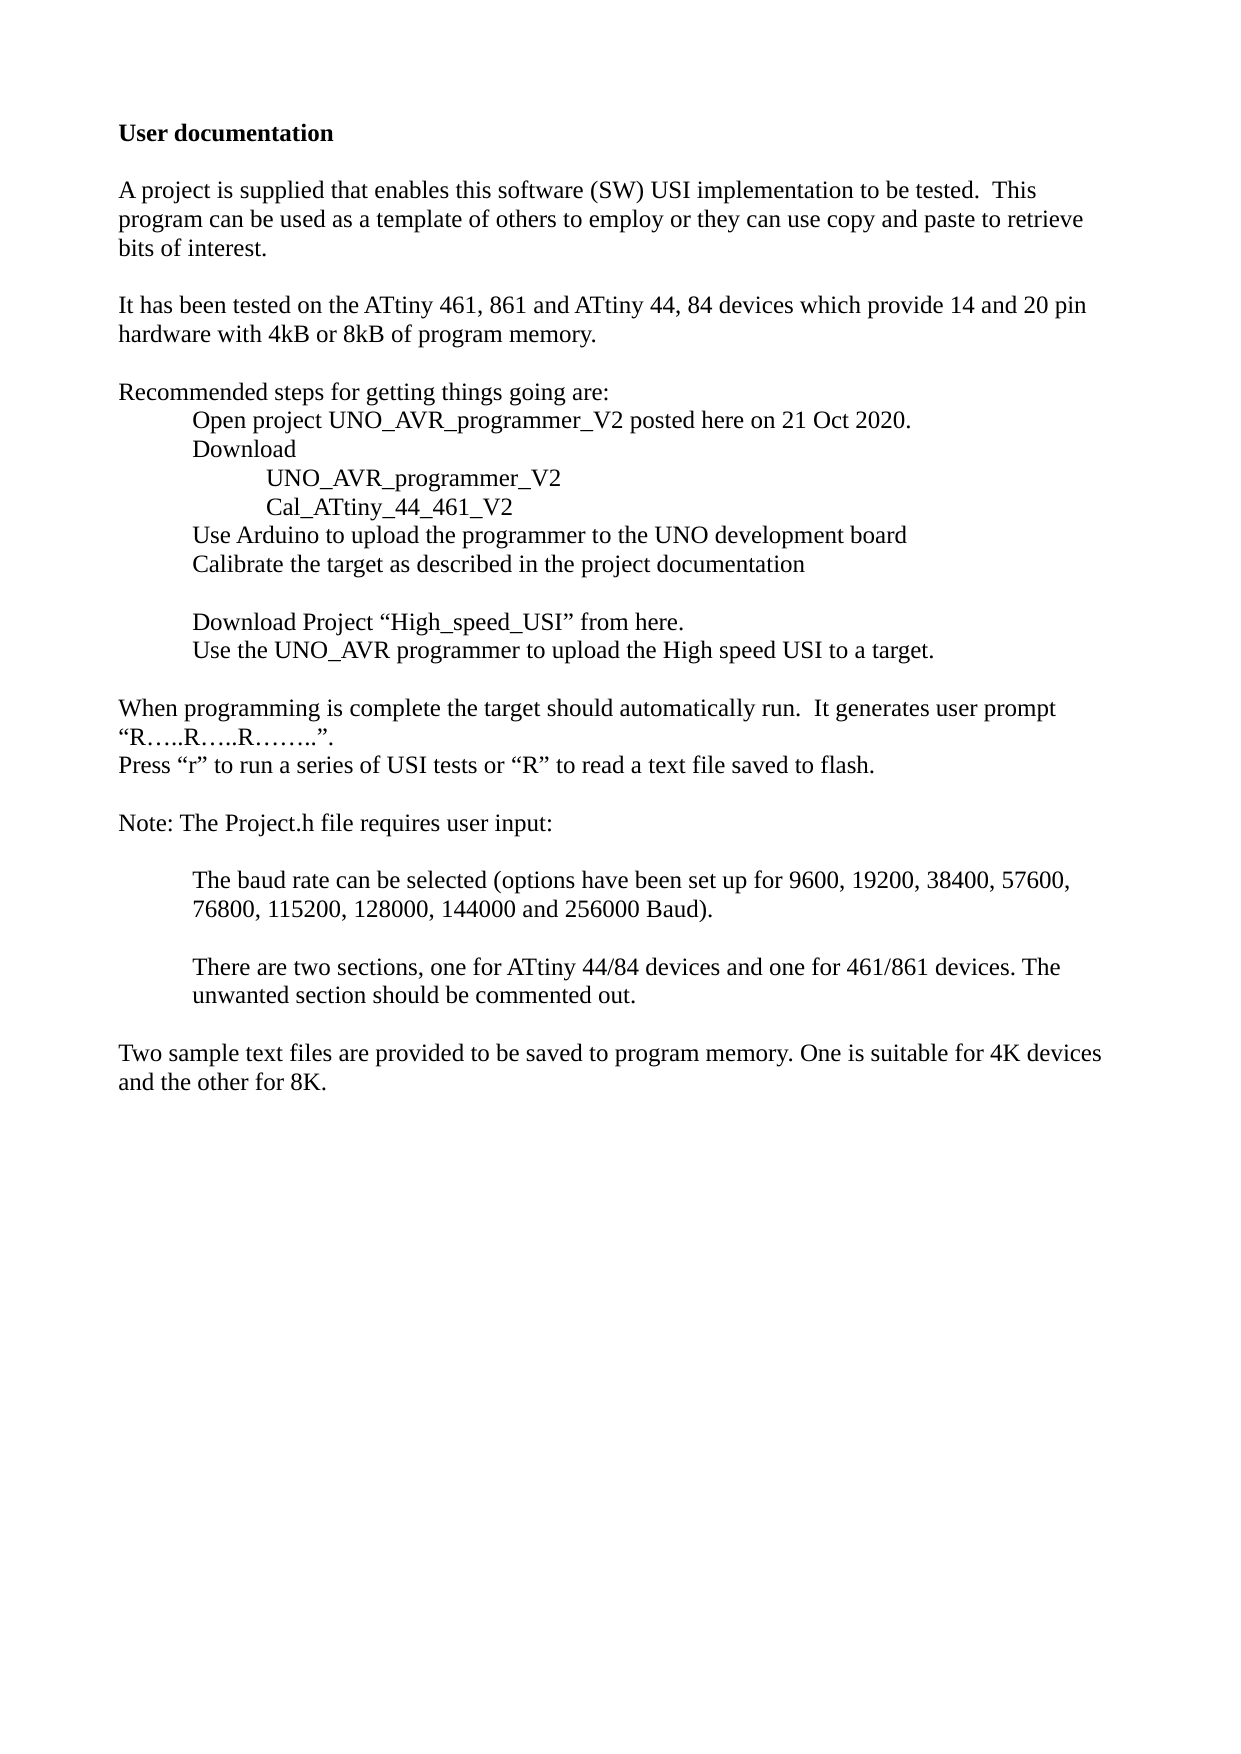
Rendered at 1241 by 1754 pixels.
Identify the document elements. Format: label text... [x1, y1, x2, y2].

text Download Project “High_speed_USI” from here. [118, 607, 1122, 636]
text Download [118, 434, 1122, 463]
text Open project UNO_AVR_programmer_V2 posted here on 21 Oct 2020. [118, 406, 1122, 434]
text Use Arduino to upload the programmer to the UNO development board [118, 521, 1122, 549]
text Cal_ATtiny_44_461_V2 [118, 492, 1122, 521]
text There are two sections, one for ATtiny 44/84 devices and one for 461/861 devices. The unwanted section should be commented out. [118, 952, 1122, 1009]
text Use the UNO_AVR programmer to upload the High speed USI to a target. [118, 636, 1122, 664]
text The baud rate can be selected (options have been set up for 9600, 19200, 38400, 57600, 76800, 115200, 128000, 144000 and 256000 Baud). [118, 866, 1122, 923]
text A project is supplied that enables this software (SW) USI implementation to be tested. This program can be used as a template of others to employ or they can use copy and paste to retrieve bits of interest. [118, 176, 1122, 262]
text It has been tested on the ATtiny 461, 861 and ATtiny 44, 84 devices which provide 14 and 20 pin hardware with 4kB or 8kB of program memory. [118, 291, 1122, 348]
text Press “r” to run a series of USI tests or “R” to read a text file saved to flash. [118, 751, 1122, 779]
text Calibrate the target as described in the project documentation [118, 549, 1122, 578]
text Note: The Project.h file requires user input: [118, 808, 1122, 837]
text When programming is complete the target should automatically run. It generates user prompt “R…..R…..R……..”. [118, 693, 1122, 751]
text User documentation [118, 118, 1122, 147]
text UNO_AVR_programmer_V2 [118, 463, 1122, 492]
text Recommended steps for getting things going are: [118, 377, 1122, 406]
text Two sample text files are provided to be saved to program memory. One is suitable for 4K devices and the other for 8K. [118, 1038, 1122, 1096]
